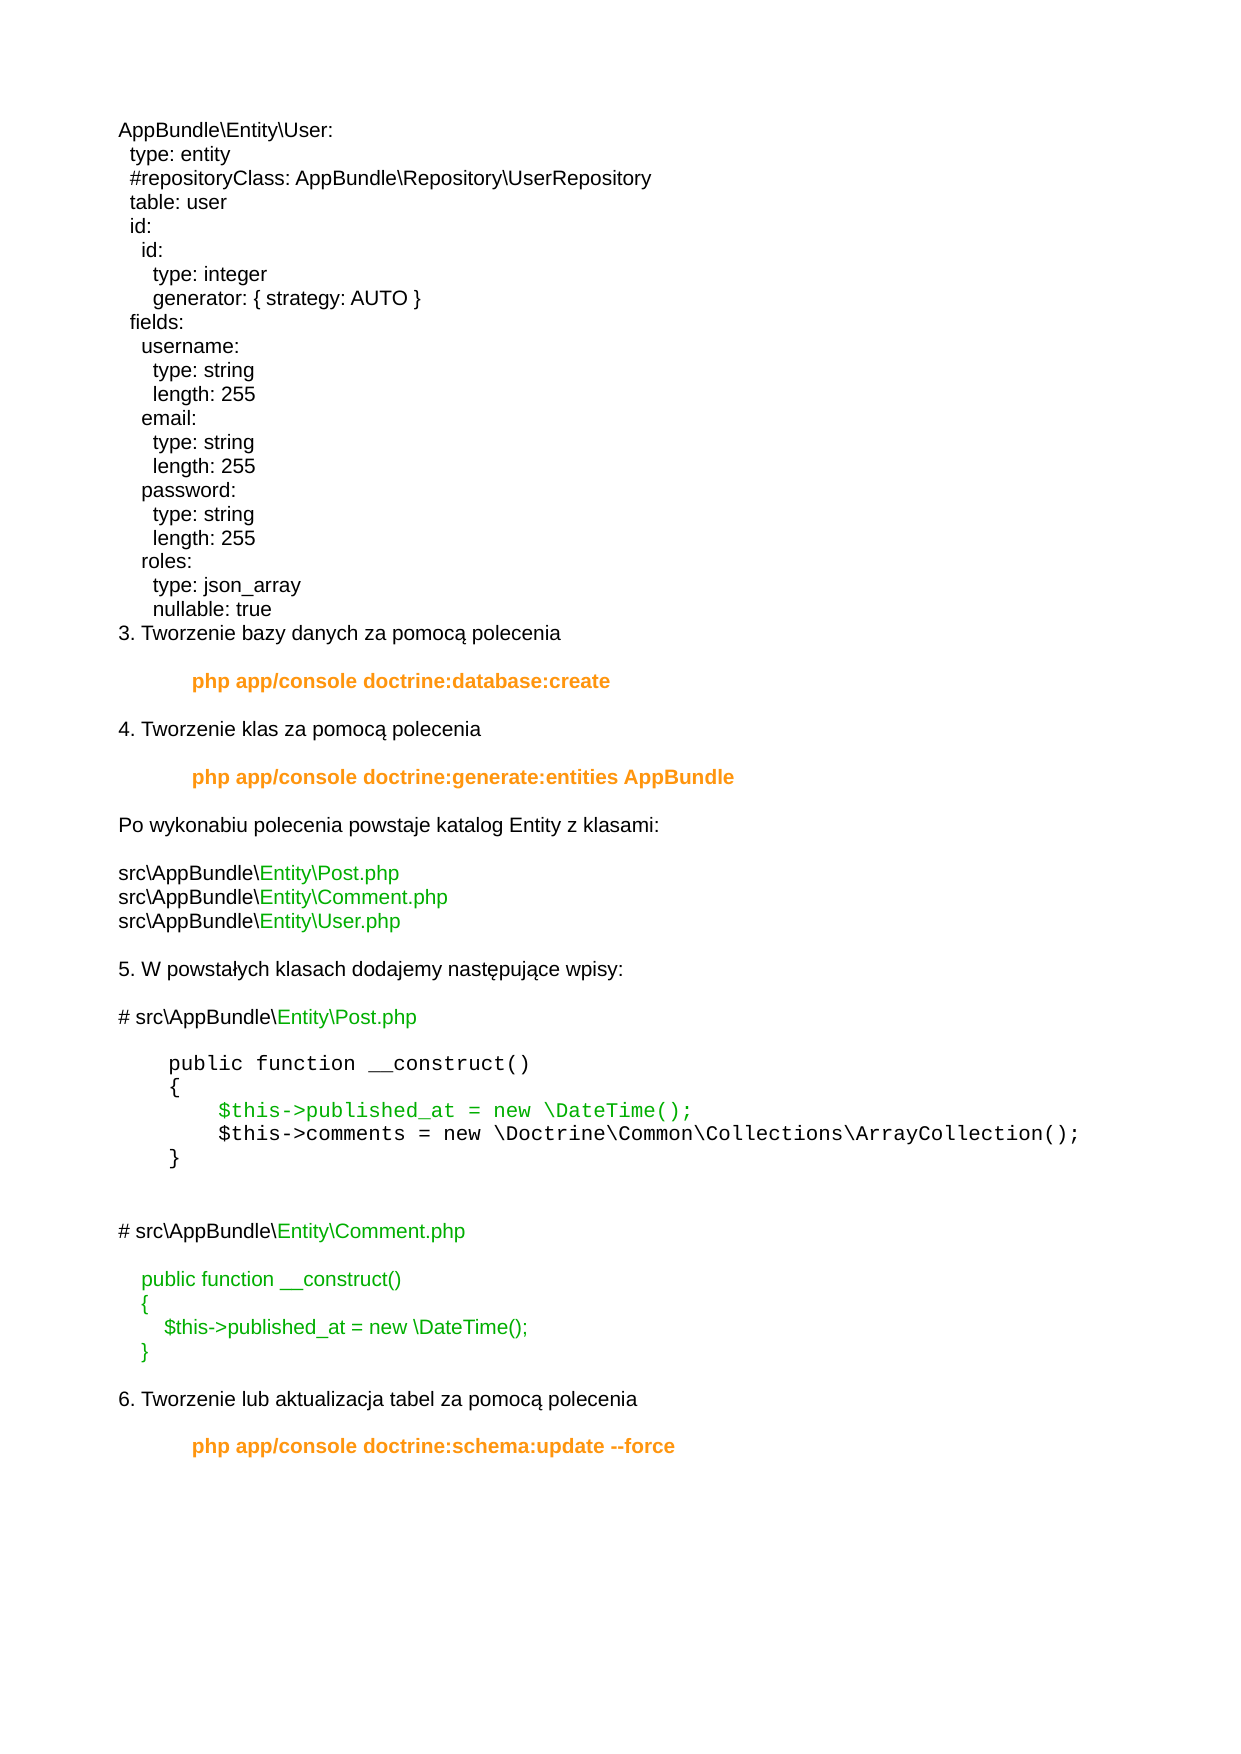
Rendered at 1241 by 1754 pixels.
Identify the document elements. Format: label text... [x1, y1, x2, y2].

text type: string [118, 429, 1122, 453]
text AppBundle\Entity\User: [118, 118, 1122, 142]
text public function __construct() [118, 1052, 1122, 1076]
text id: [118, 214, 1122, 238]
text $this->published_at = new \DateTime(); [118, 1100, 1122, 1123]
text } [118, 1338, 1122, 1362]
text length: 255 [118, 453, 1122, 477]
text type: entity [118, 142, 1122, 166]
text #repositoryClass: AppBundle\Repository\UserRepository [118, 166, 1122, 190]
text table: user [118, 190, 1122, 214]
text fields: [118, 310, 1122, 334]
text id: [118, 238, 1122, 262]
text email: [118, 406, 1122, 429]
text php app/console doctrine:generate:entities AppBundle [118, 765, 1122, 789]
text 3. Tworzenie bazy danych za pomocą polecenia [118, 621, 1122, 645]
text type: string [118, 358, 1122, 382]
text 5. W powstałych klasach dodajemy następujące wpisy: [118, 957, 1122, 981]
text src\AppBundle\Entity\User.php [118, 909, 1122, 933]
text length: 255 [118, 525, 1122, 549]
text length: 255 [118, 382, 1122, 406]
text # src\AppBundle\Entity\Comment.php [118, 1219, 1122, 1243]
text nullable: true [118, 597, 1122, 621]
text $this->comments = new \Doctrine\Common\Collections\ArrayCollection(); [118, 1123, 1122, 1147]
text type: string [118, 501, 1122, 525]
text roles: [118, 549, 1122, 573]
text type: json_array [118, 573, 1122, 597]
text generator: { strategy: AUTO } [118, 286, 1122, 310]
text src\AppBundle\Entity\Comment.php [118, 885, 1122, 909]
text # src\AppBundle\Entity\Post.php [118, 1004, 1122, 1028]
text type: integer [118, 262, 1122, 286]
text php app/console doctrine:schema:update --force [118, 1434, 1122, 1458]
text php app/console doctrine:database:create [118, 669, 1122, 693]
text public function __construct() [118, 1267, 1122, 1291]
text { [118, 1291, 1122, 1314]
text $this->published_at = new \DateTime(); [118, 1314, 1122, 1338]
text password: [118, 477, 1122, 501]
text src\AppBundle\Entity\Post.php [118, 861, 1122, 885]
text 6. Tworzenie lub aktualizacja tabel za pomocą polecenia [118, 1386, 1122, 1410]
text } [118, 1147, 1122, 1171]
text { [118, 1076, 1122, 1100]
text Po wykonabiu polecenia powstaje katalog Entity z klasami: [118, 813, 1122, 837]
text 4. Tworzenie klas za pomocą polecenia [118, 717, 1122, 741]
text username: [118, 334, 1122, 358]
